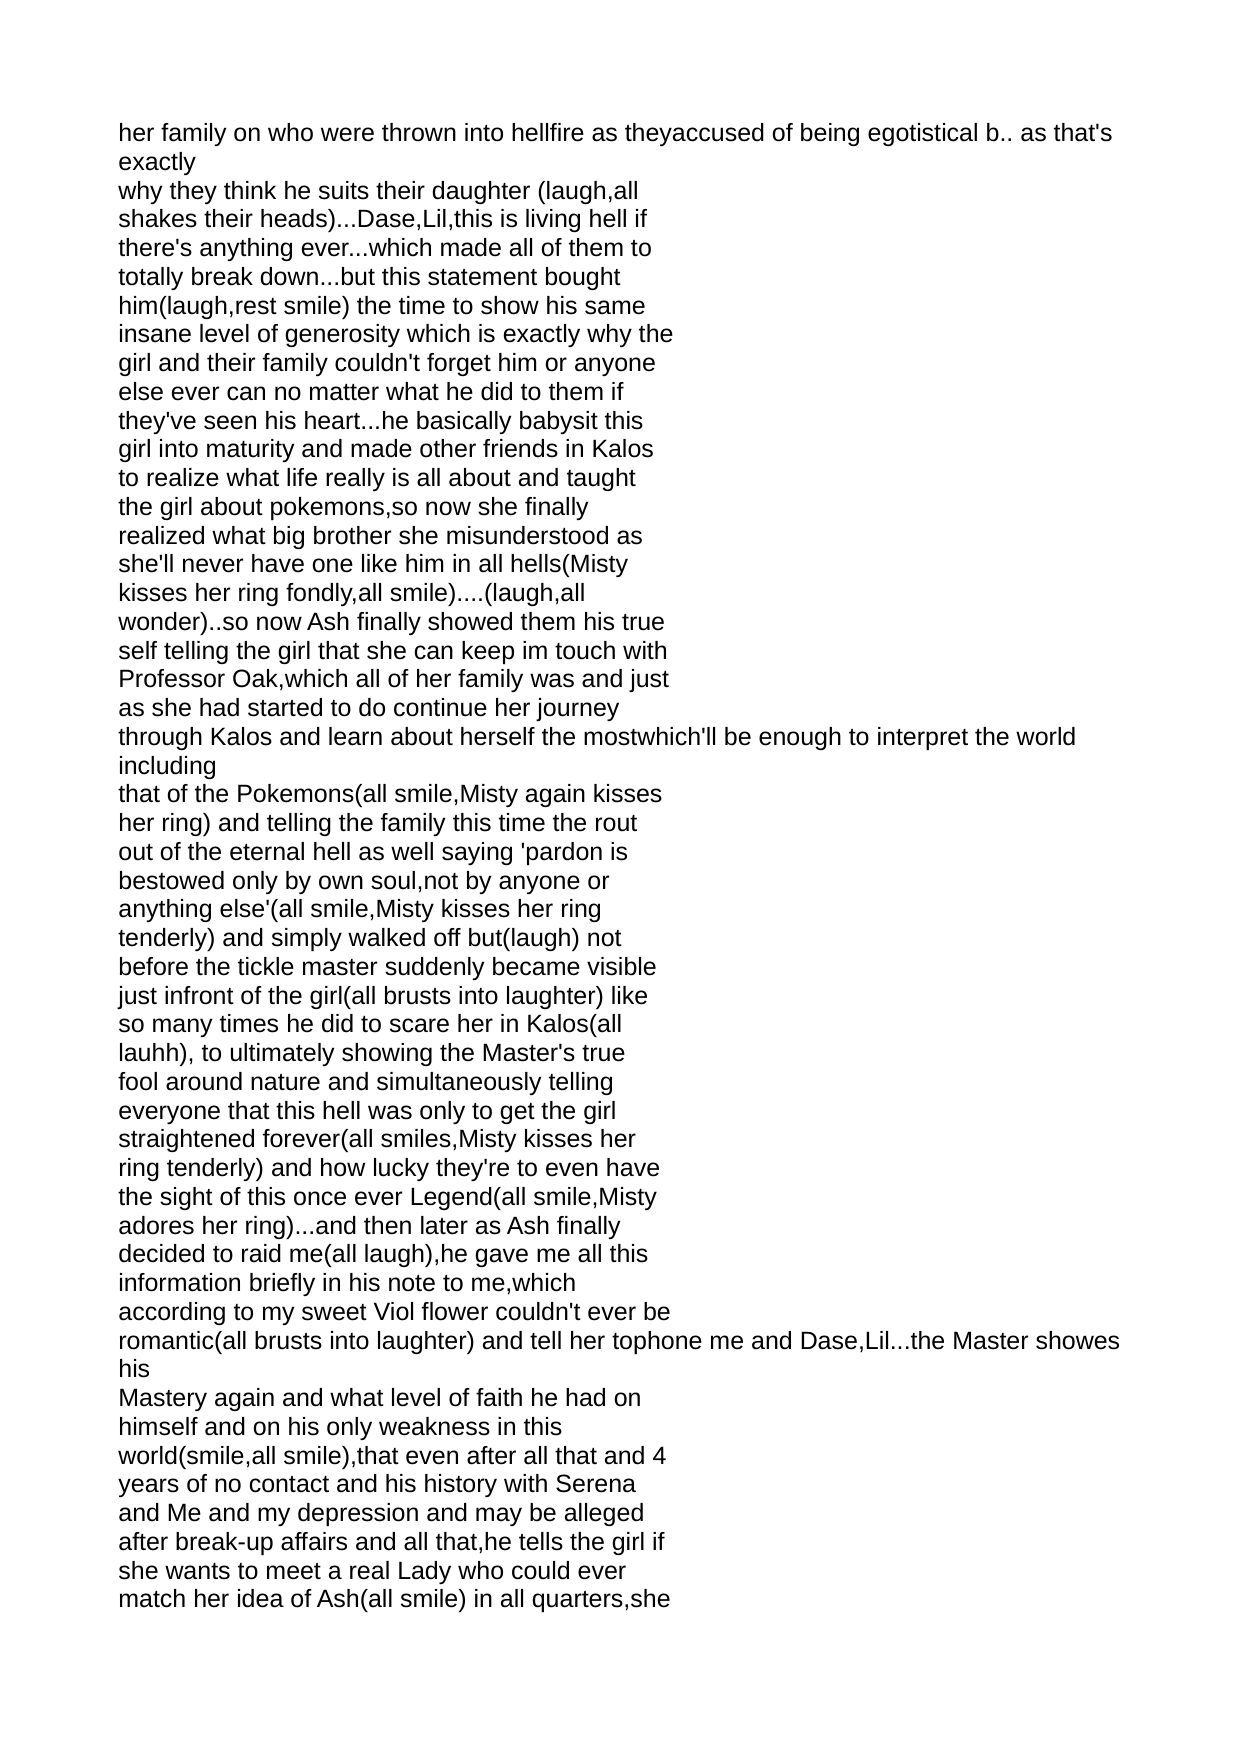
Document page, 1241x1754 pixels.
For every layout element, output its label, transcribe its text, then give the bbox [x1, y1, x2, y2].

text tenderly) and simply walked off but(laugh) not [118, 923, 1122, 952]
text the sight of this once ever Legend(all smile,Misty [118, 1182, 1122, 1211]
text insane level of generosity which is exactly why the [118, 319, 1122, 348]
text anything else'(all smile,Misty kisses her ring [118, 894, 1122, 923]
text kisses her ring fondly,all smile)....(laugh,all [118, 578, 1122, 607]
text everyone that this hell was only to get the girl [118, 1096, 1122, 1124]
text to realize what life really is all about and taught [118, 463, 1122, 492]
text the girl about pokemons,so now she finally [118, 492, 1122, 521]
text she wants to meet a real Lady who could ever [118, 1556, 1122, 1584]
text him(laugh,rest smile) the time to show his same [118, 291, 1122, 319]
text girl into maturity and made other friends in Kalos [118, 434, 1122, 463]
text Professor Oak,which all of her family was and just [118, 664, 1122, 693]
text himself and on his only weakness in this [118, 1412, 1122, 1441]
text according to my sweet Viol flower couldn't ever be [118, 1297, 1122, 1326]
text through Kalos and learn about herself the mostwhich'll be enough to interpret the world including [118, 722, 1122, 779]
text wonder)..so now Ash finally showed them his true [118, 607, 1122, 636]
text realized what big brother she misunderstood as [118, 521, 1122, 549]
text they've seen his heart...he basically babysit this [118, 406, 1122, 434]
text shakes their heads)...Dase,Lil,this is living hell if [118, 204, 1122, 233]
text straightened forever(all smiles,Misty kisses her [118, 1124, 1122, 1153]
text as she had started to do continue her journey [118, 693, 1122, 722]
text that of the Pokemons(all smile,Misty again kisses [118, 779, 1122, 808]
text totally break down...but this statement bought [118, 262, 1122, 291]
text after break-up affairs and all that,he tells the girl if [118, 1527, 1122, 1556]
text lauhh), to ultimately showing the Master's true [118, 1038, 1122, 1067]
text there's anything ever...which made all of them to [118, 233, 1122, 262]
text her family on who were thrown into hellfire as theyaccused of being egotistical b.. as that's exactly [118, 118, 1122, 176]
text else ever can no matter what he did to them if [118, 377, 1122, 406]
text adores her ring)...and then later as Ash finally [118, 1211, 1122, 1239]
text girl and their family couldn't forget him or anyone [118, 348, 1122, 377]
text just infront of the girl(all brusts into laughter) like [118, 981, 1122, 1009]
text and Me and my depression and may be alleged [118, 1498, 1122, 1527]
text so many times he did to scare her in Kalos(all [118, 1009, 1122, 1038]
text match her idea of Ash(all smile) in all quarters,she [118, 1584, 1122, 1613]
text romantic(all brusts into laughter) and tell her tophone me and Dase,Lil...the Master showes his [118, 1326, 1122, 1383]
text out of the eternal hell as well saying 'pardon is [118, 837, 1122, 866]
text she'll never have one like him in all hells(Misty [118, 549, 1122, 578]
text bestowed only by own soul,not by anyone or [118, 866, 1122, 894]
text years of no contact and his history with Serena [118, 1469, 1122, 1498]
text why they think he suits their daughter (laugh,all [118, 176, 1122, 204]
text her ring) and telling the family this time the rout [118, 808, 1122, 837]
text information briefly in his note to me,which [118, 1268, 1122, 1297]
text fool around nature and simultaneously telling [118, 1067, 1122, 1096]
text world(smile,all smile),that even after all that and 4 [118, 1441, 1122, 1469]
text decided to raid me(all laugh),he gave me all this [118, 1239, 1122, 1268]
text ring tenderly) and how lucky they're to even have [118, 1153, 1122, 1182]
text Mastery again and what level of faith he had on [118, 1383, 1122, 1412]
text before the tickle master suddenly became visible [118, 952, 1122, 981]
text self telling the girl that she can keep im touch with [118, 636, 1122, 664]
